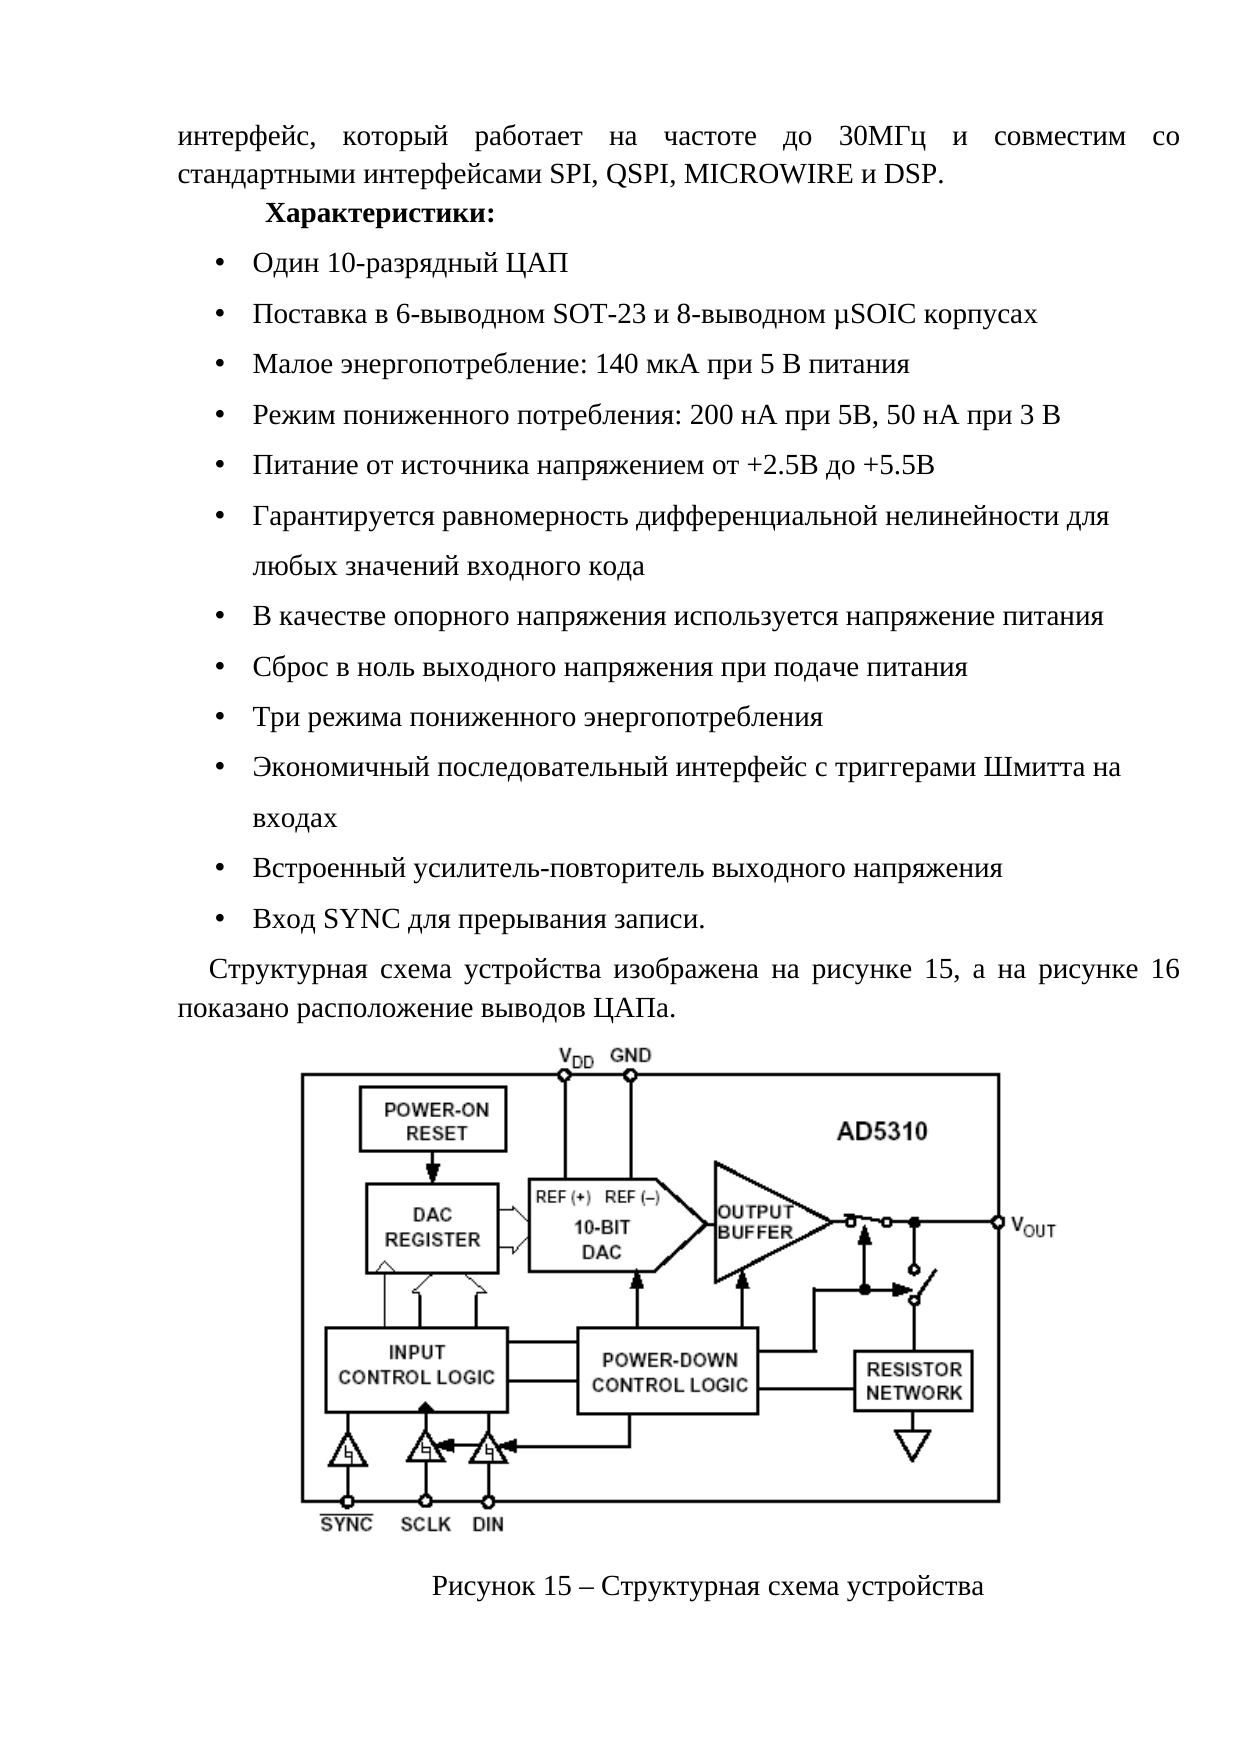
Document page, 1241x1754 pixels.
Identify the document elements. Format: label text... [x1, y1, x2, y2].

list Вход SYNC для прерывания записи. [215, 901, 1181, 934]
list Малое энергопотребление: 140 мкА при 5 В питания [215, 346, 1181, 380]
picture [209, 1031, 1085, 1558]
list Питание от источника напряжением от +2.5В до +5.5В [215, 447, 1181, 481]
text Характеристики: [177, 195, 1181, 229]
list Режим пониженного потребления: 200 нА при 5В, 50 нА при 3 В [215, 397, 1181, 430]
list Поставка в 6-выводном SOT-23 и 8-выводном µSOIC корпусах [215, 296, 1181, 329]
list Встроенный усилитель-повторитель выходного напряжения [215, 850, 1181, 884]
list Гарантируется равномерность дифференциальной нелинейности для любых значений входного кода [215, 498, 1181, 582]
list Один 10-разрядный ЦАП [215, 246, 1181, 279]
text интерфейс, который работает на частоте до 30МГц и совместим со стандартными интерфейсами SPI, QSPI, MICROWIRE и DSP. [177, 118, 1181, 190]
list В качестве опорного напряжения используется напряжение питания [215, 598, 1181, 632]
text Рисунок 15 – Структурная схема устройства [177, 1568, 1181, 1601]
list Сброс в ноль выходного напряжения при подаче питания [215, 649, 1181, 682]
list Три режима пониженного энергопотребления [215, 699, 1181, 733]
list Экономичный последовательный интерфейс с триггерами Шмитта на входах [215, 749, 1181, 833]
text Структурная схема устройства изображена на рисунке 15, а на рисунке 16 показано расположение выводов ЦАПа. [177, 951, 1181, 1023]
